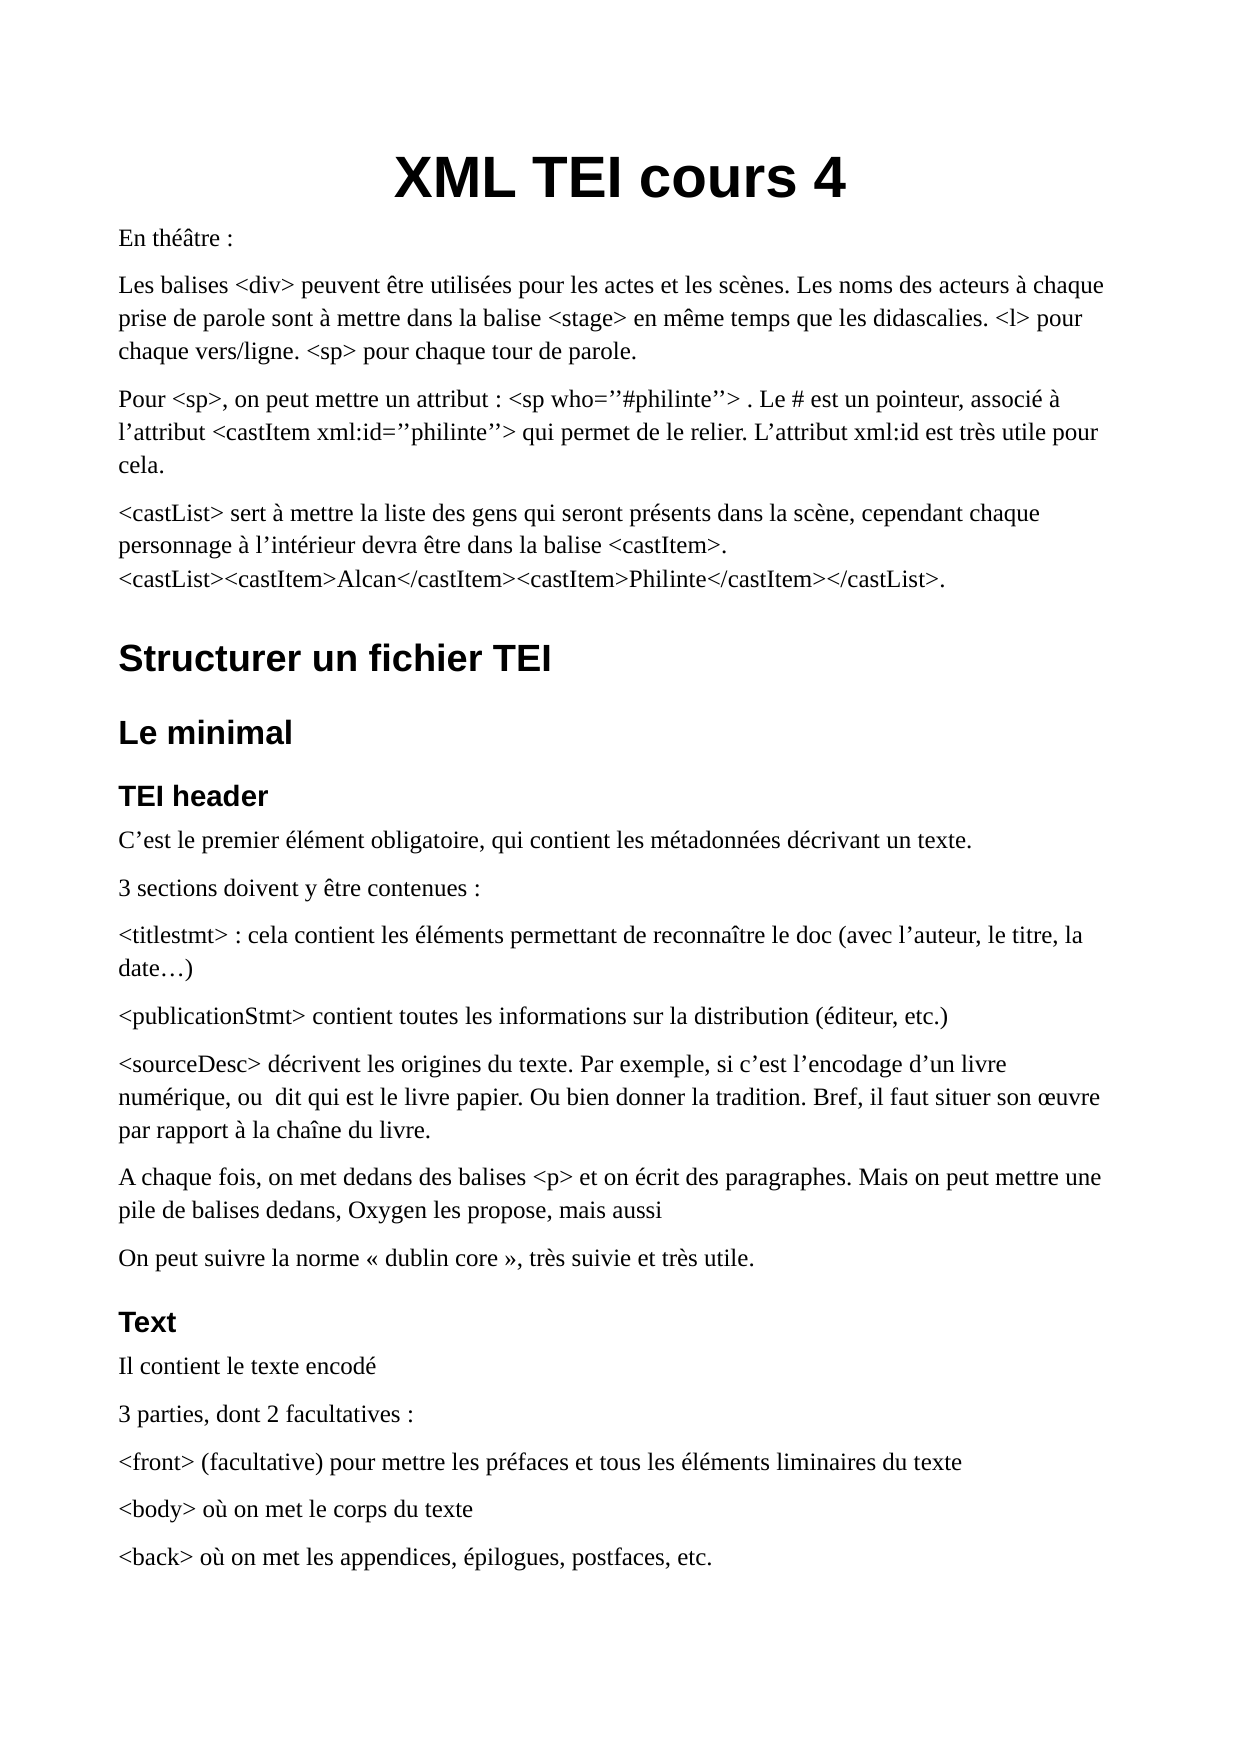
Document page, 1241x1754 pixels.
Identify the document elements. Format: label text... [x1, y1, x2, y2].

text En théâtre : [118, 223, 1122, 251]
subtitle Text [118, 1305, 1122, 1339]
text <titlestmt> : cela contient les éléments permettant de reconnaître le doc (avec l’auteur, le titre, la date…) [118, 920, 1122, 982]
text 3 sections doivent y être contenues : [118, 873, 1122, 902]
text <publicationStmt> contient toutes les informations sur la distribution (éditeur, etc.) [118, 1001, 1122, 1030]
text 3 parties, dont 2 facultatives : [118, 1399, 1122, 1428]
subtitle Le minimal [118, 713, 1122, 752]
text Pour <sp>, on peut mettre un attribut : <sp who=’’#philinte’’> . Le # est un pointeur, associé à l’attribut <castItem xml:id=’’philinte’’> qui permet de le relier. L’attribut xml:id est très utile pour cela. [118, 384, 1122, 479]
text <back> où on met les appendices, épilogues, postfaces, etc. [118, 1542, 1122, 1571]
subtitle TEI header [118, 779, 1122, 813]
text On peut suivre la norme « dublin core », très suivie et très utile. [118, 1243, 1122, 1272]
text <sourceDesc> décrivent les origines du texte. Par exemple, si c’est l’encodage d’un livre numérique, ou dit qui est le livre papier. Ou bien donner la tradition. Bref, il faut situer son œuvre par rapport à la chaîne du livre. [118, 1049, 1122, 1143]
subtitle Structurer un fichier TEI [118, 636, 1122, 680]
text A chaque fois, on met dedans des balises <p> et on écrit des paragraphes. Mais on peut mettre une pile de balises dedans, Oxygen les propose, mais aussi [118, 1162, 1122, 1224]
text <castList> sert à mettre la liste des gens qui seront présents dans la scène, cependant chaque personnage à l’intérieur devra être dans la balise <castItem>. <castList><castItem>Alcan</castItem><castItem>Philinte</castItem></castList>. [118, 498, 1122, 592]
text <body> où on met le corps du texte [118, 1494, 1122, 1523]
text Il contient le texte encodé [118, 1351, 1122, 1380]
title XML TEI cours 4 [118, 143, 1122, 210]
text C’est le premier élément obligatoire, qui contient les métadonnées décrivant un texte. [118, 825, 1122, 854]
text <front> (facultative) pour mettre les préfaces et tous les éléments liminaires du texte [118, 1447, 1122, 1475]
text Les balises <div> peuvent être utilisées pour les actes et les scènes. Les noms des acteurs à chaque prise de parole sont à mettre dans la balise <stage> en même temps que les didascalies. <l> pour chaque vers/ligne. <sp> pour chaque tour de parole. [118, 270, 1122, 365]
